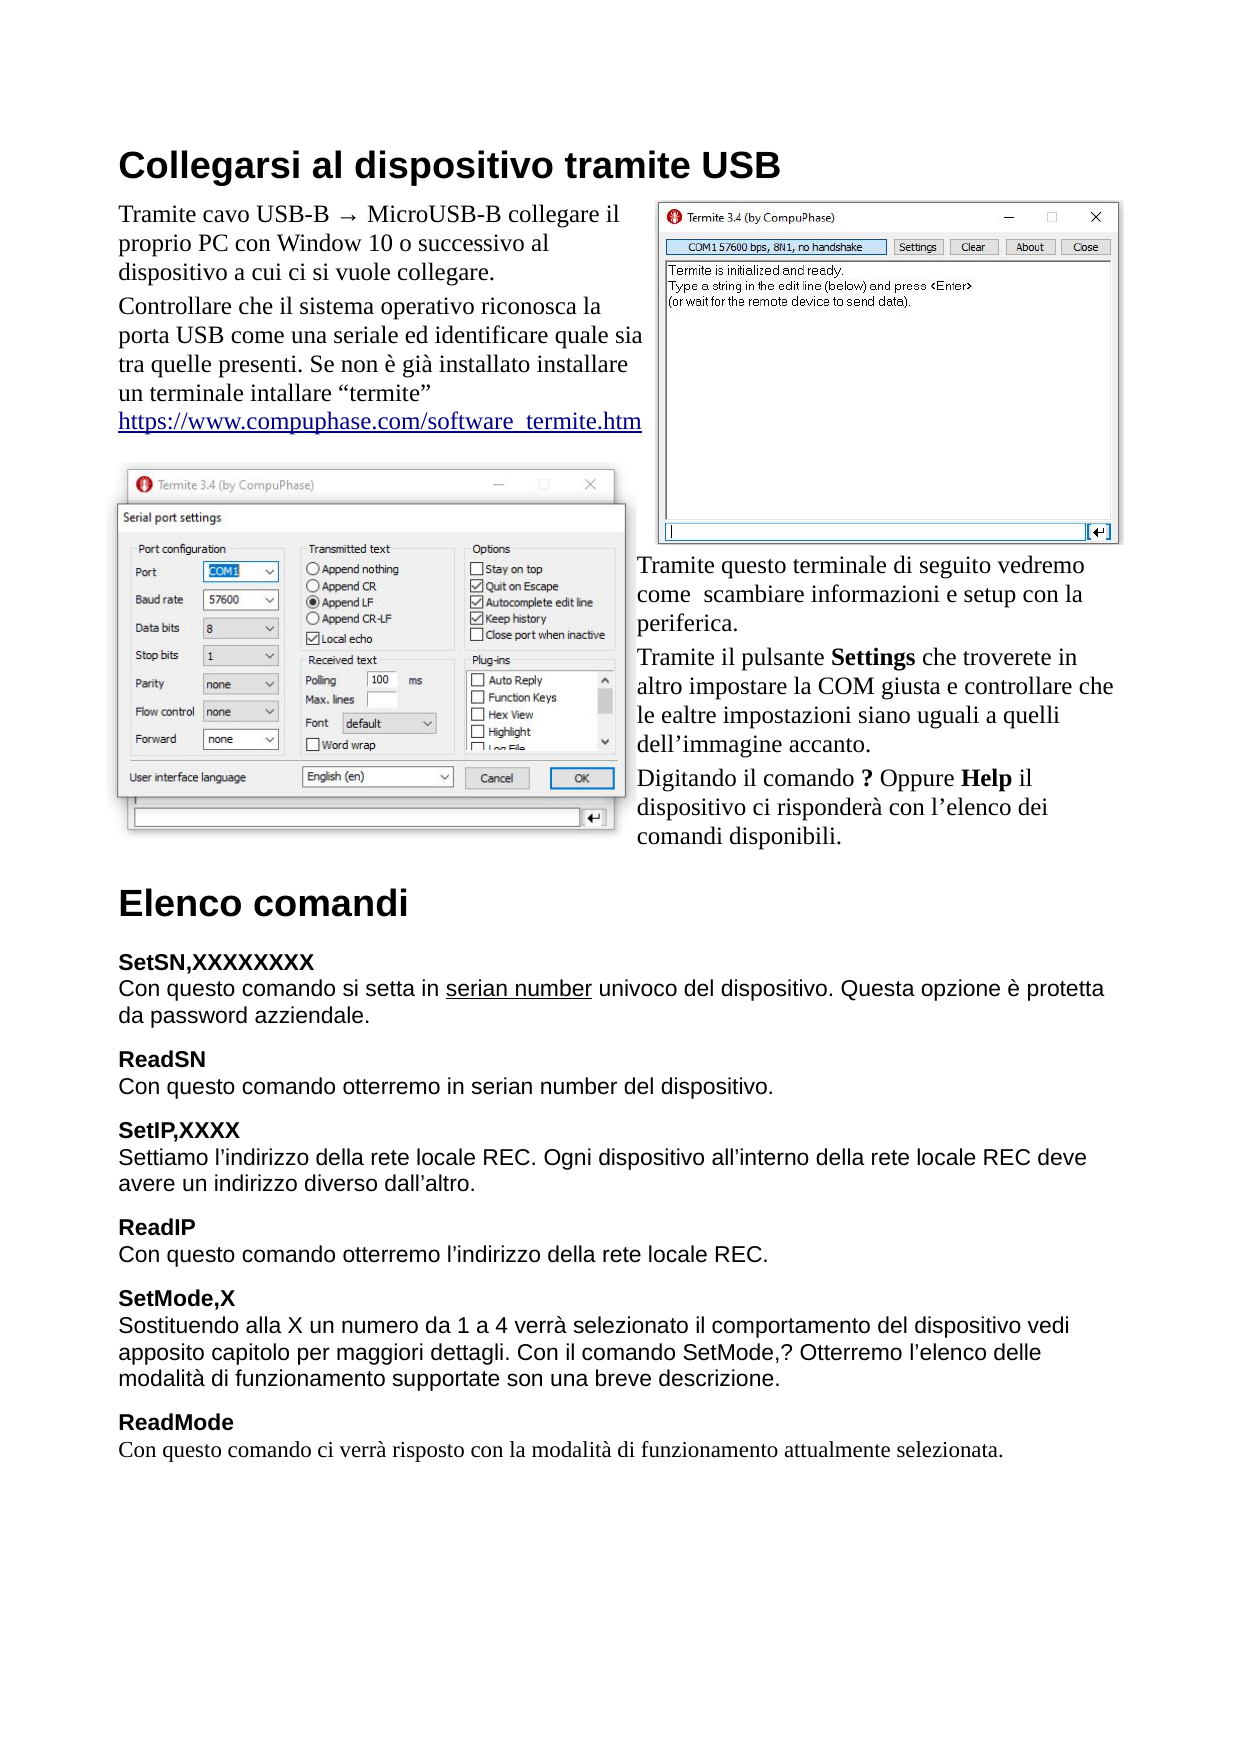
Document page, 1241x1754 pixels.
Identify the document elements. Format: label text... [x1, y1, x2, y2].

picture [654, 200, 1124, 545]
text Sostituendo alla X un numero da 1 a 4 verrà selezionato il comportamento del dispositivo vedi apposito capitolo per maggiori dettagli. Con il comando SetMode,? Otterremo l’elenco delle modalità di funzionamento supportate son una breve descrizione. [118, 1312, 1116, 1391]
text Tramite cavo USB-B → MicroUSB-B collegare il proprio PC con Window 10 o successivo al dispositivo a cui ci si vuole collegare. [118, 199, 1116, 286]
subtitle Elenco comandi [118, 881, 1122, 924]
subtitle ReadMode [118, 1409, 1122, 1435]
text Settiamo l’indirizzo della rete locale REC. Ogni dispositivo all’interno della rete locale REC deve avere un indirizzo diverso dall’altro. [118, 1144, 1116, 1197]
text Controllare che il sistema operativo riconosca la porta USB come una seriale ed identificare quale sia tra quelle presenti. Se non è già installato installare un terminale intallare “termite” https://www.compuphase.com/software_termite.htm Tramite questo terminale di seguito vedremo come scambiare informazioni e setup con la periferica. [118, 291, 1116, 636]
text Con questo comando otterremo in serian number del dispositivo. [118, 1073, 1116, 1099]
picture [105, 462, 637, 840]
text Con questo comando si setta in serian number univoco del dispositivo. Questa opzione è protetta da password azziendale. [118, 975, 1116, 1028]
text Con questo comando otterremo l’indirizzo della rete locale REC. [118, 1241, 1116, 1268]
subtitle ReadIP [118, 1214, 1122, 1241]
subtitle ReadSN [118, 1046, 1122, 1072]
subtitle SetSN,XXXXXXXX [118, 948, 1122, 975]
subtitle SetMode,X [118, 1285, 1122, 1312]
subtitle SetIP,XXXX [118, 1117, 1122, 1143]
text Con questo comando ci verrà risposto con la modalità di funzionamento attualmente selezionata. [118, 1436, 1116, 1462]
text Digitando il comando ? Oppure Help il dispositivo ci risponderà con l’elenco dei comandi disponibili. [118, 763, 1116, 849]
subtitle Collegarsi al dispositivo tramite USB [118, 143, 1122, 187]
text Tramite il pulsante Settings che troverete in altro impostare la COM giusta e controllare che le ealtre impostazioni siano uguali a quelli dell’immagine accanto. [637, 642, 1116, 757]
